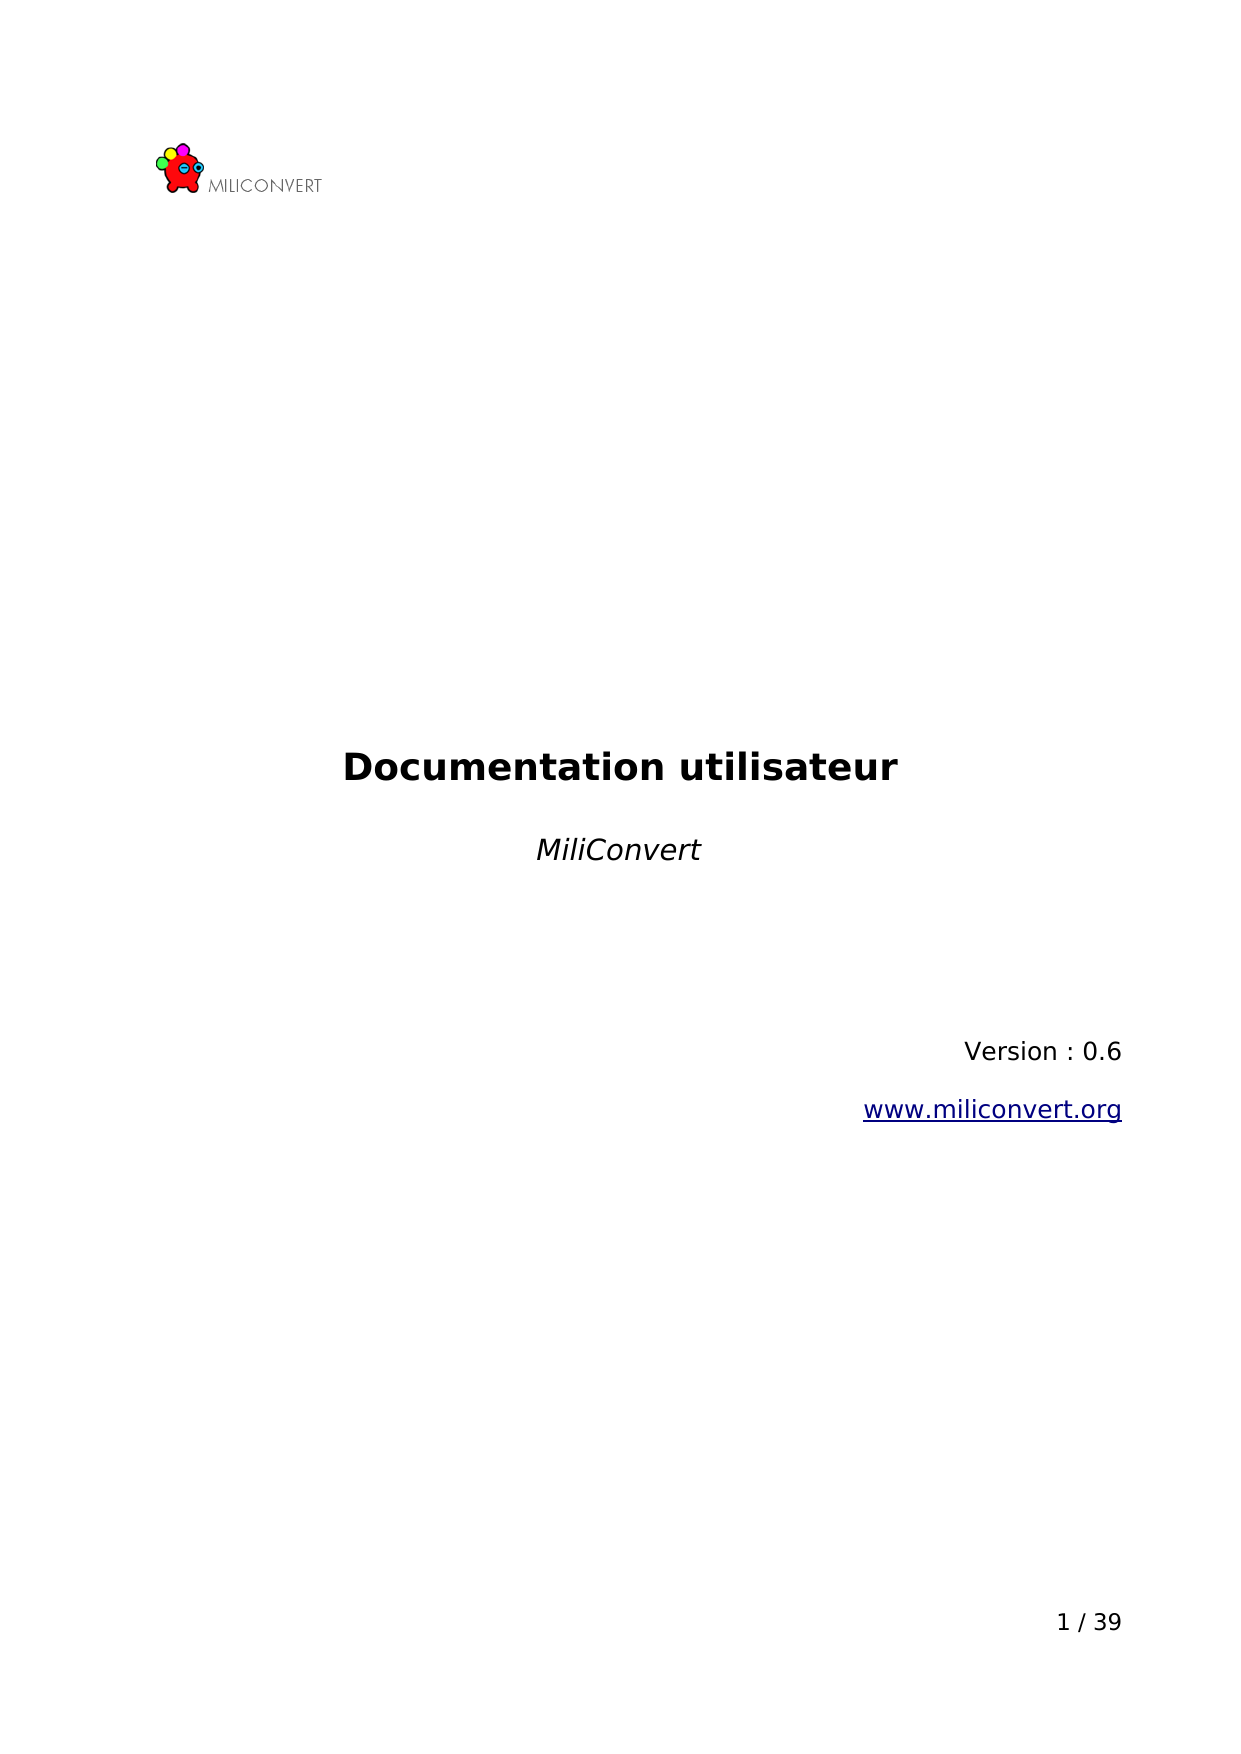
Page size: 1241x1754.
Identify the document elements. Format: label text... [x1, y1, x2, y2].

text www.miliconvert.org [118, 1095, 1122, 1124]
text Version : 0.6 [118, 1037, 1122, 1066]
text MiliConvert [118, 833, 1122, 867]
picture [132, 119, 354, 225]
text Documentation utilisateur [118, 746, 1122, 789]
